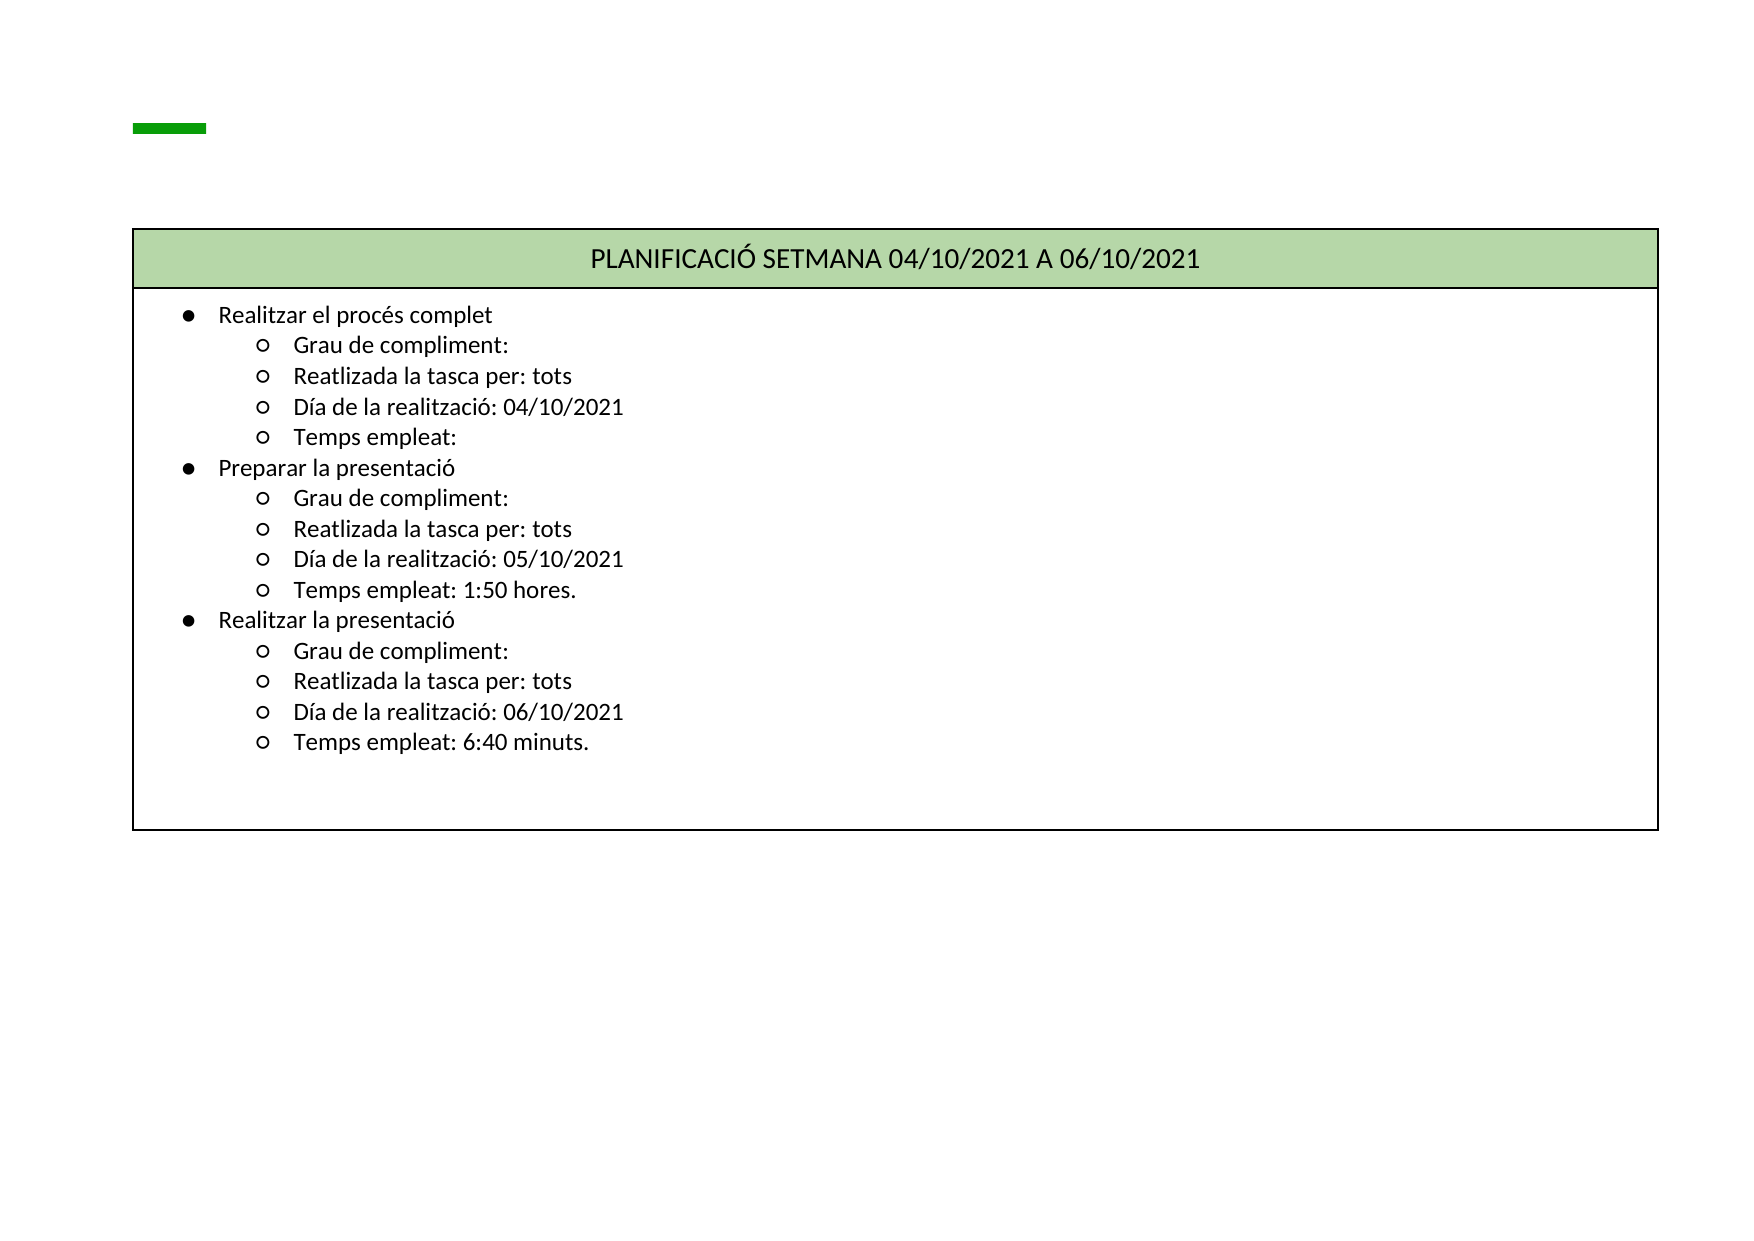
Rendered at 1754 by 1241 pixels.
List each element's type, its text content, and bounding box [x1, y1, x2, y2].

table_cell Realitzar el procés complet Grau de compliment: Reatlizada la tasca per: tots Día de la realització: 04/10/2021 Temps empleat: Preparar la presentació Grau de compliment: Reatlizada la tasca per: tots Día de la realització: 05/10/2021 Temps empleat: 1:50 hores. Realitzar la presentació Grau de compliment: Reatlizada la tasca per: tots Día de la realització: 06/10/2021 Temps empleat: 6:40 minuts. [134, 289, 1657, 828]
table_header PLANIFICACIÓ SETMANA 04/10/2021 A 06/10/2021 [134, 230, 1657, 287]
